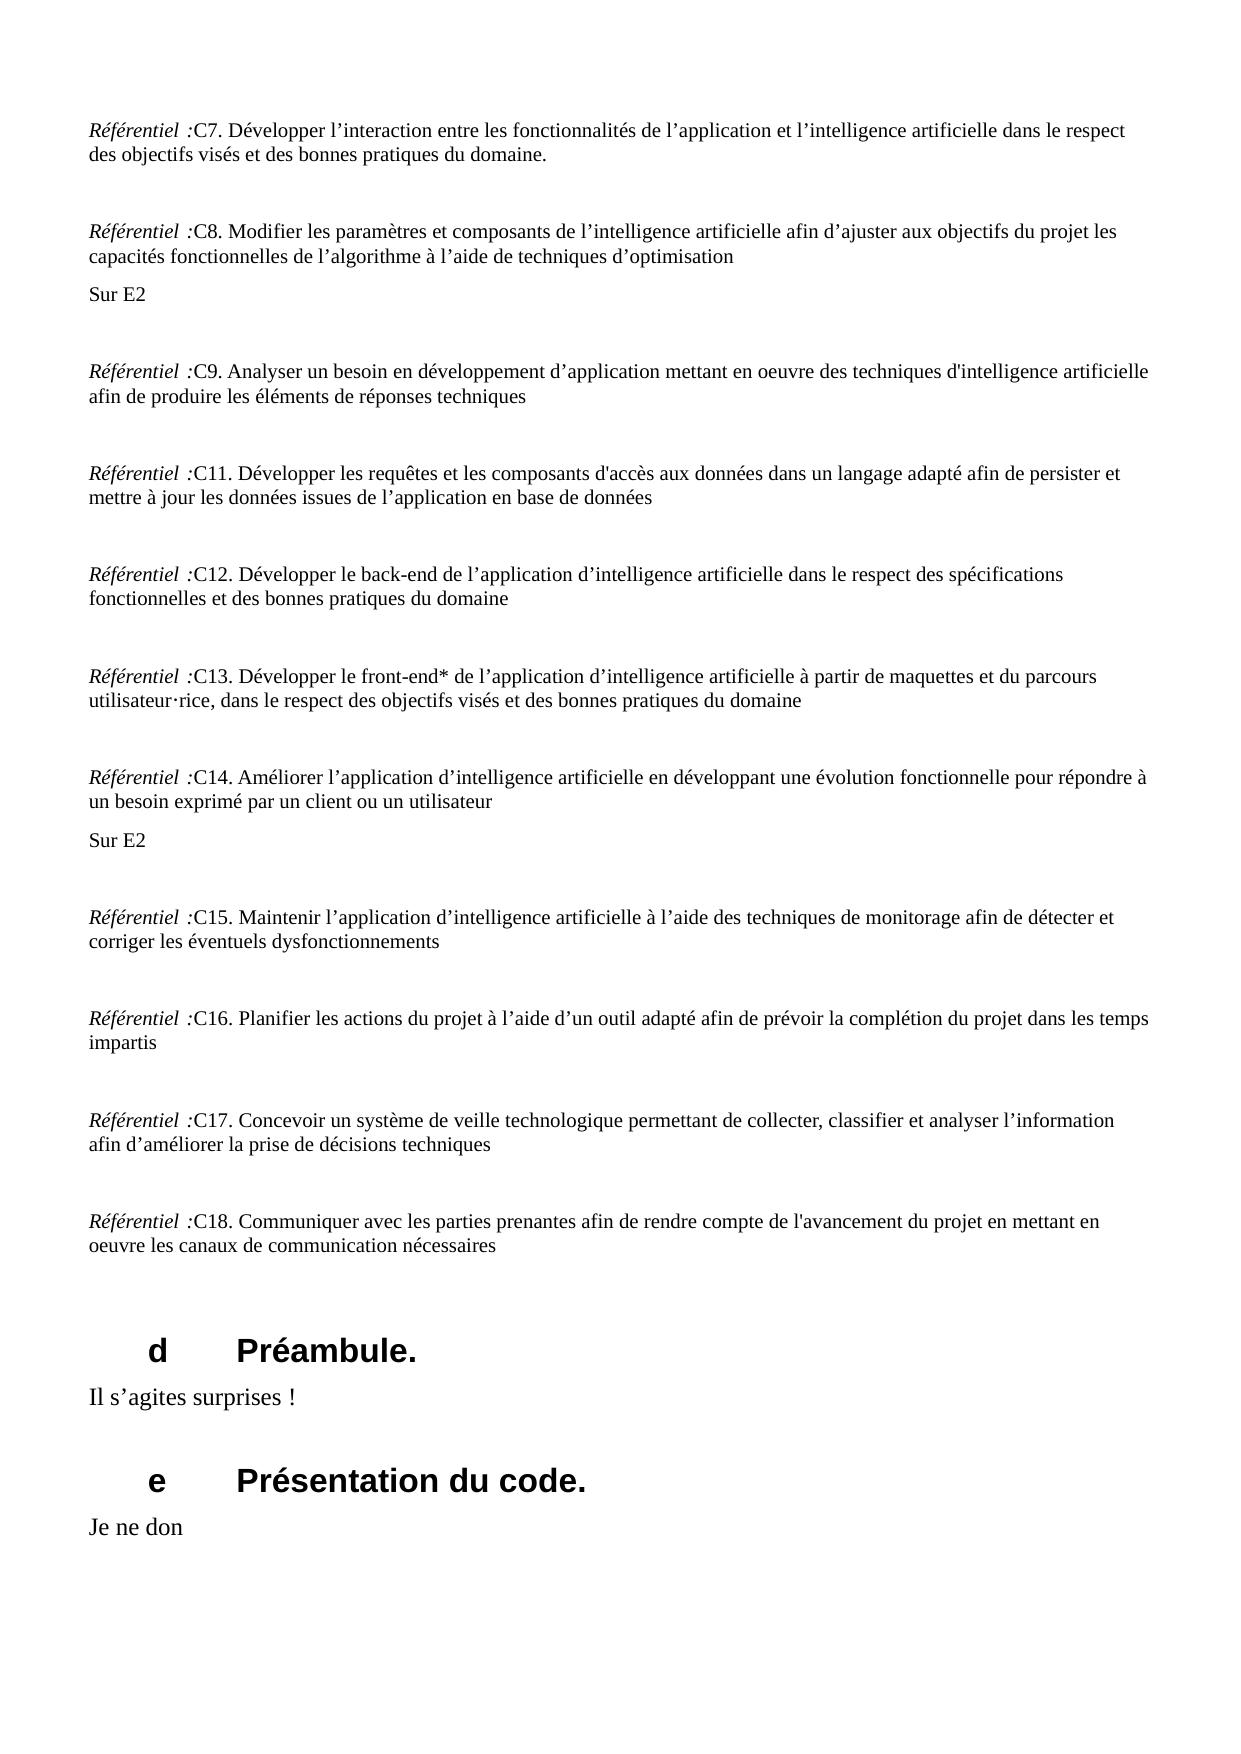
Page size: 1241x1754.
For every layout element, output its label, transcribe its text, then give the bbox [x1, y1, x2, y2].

text Référentiel :C7. Développer l’interaction entre les fonctionnalités de l’application et l’intelligence artificielle dans le respect des objectifs visés et des bonnes pratiques du domaine. [88, 118, 1152, 166]
text Référentiel :C11. Développer les requêtes et les composants d'accès aux données dans un langage adapté afin de persister et mettre à jour les données issues de l’application en base de données [88, 461, 1152, 509]
text Sur E2 [88, 828, 1152, 852]
text Je ne don [88, 1512, 1152, 1541]
text Référentiel :C14. Améliorer l’application d’intelligence artificielle en développant une évolution fonctionnelle pour répondre à un besoin exprimé par un client ou un utilisateur [88, 765, 1152, 813]
text Référentiel :C17. Concevoir un système de veille technologique permettant de collecter, classifier et analyser l’information afin d’améliorer la prise de décisions techniques [88, 1108, 1152, 1156]
text Il s’agites surprises ! [88, 1382, 1152, 1411]
subtitle Préambule. [88, 1331, 1152, 1370]
text Référentiel :C9. Analyser un besoin en développement d’application mettant en oeuvre des techniques d'intelligence artificielle afin de produire les éléments de réponses techniques [88, 359, 1152, 408]
text Référentiel :C12. Développer le back-end de l’application d’intelligence artificielle dans le respect des spécifications fonctionnelles et des bonnes pratiques du domaine [88, 562, 1152, 610]
text Référentiel :C15. Maintenir l’application d’intelligence artificielle à l’aide des techniques de monitorage afin de détecter et corriger les éventuels dysfonctionnements [88, 905, 1152, 953]
text Référentiel :C18. Communiquer avec les parties prenantes afin de rendre compte de l'avancement du projet en mettant en oeuvre les canaux de communication nécessaires [88, 1209, 1152, 1257]
text Référentiel :C8. Modifier les paramètres et composants de l’intelligence artificielle afin d’ajuster aux objectifs du projet les capacités fonctionnelles de l’algorithme à l’aide de techniques d’optimisation [88, 219, 1152, 268]
text Référentiel :C13. Développer le front-end* de l’application d’intelligence artificielle à partir de maquettes et du parcours utilisateur⋅rice, dans le respect des objectifs visés et des bonnes pratiques du domaine [88, 663, 1152, 712]
text Référentiel :C16. Planifier les actions du projet à l’aide d’un outil adapté afin de prévoir la complétion du projet dans les temps impartis [88, 1006, 1152, 1054]
subtitle Présentation du code. [88, 1461, 1152, 1499]
text Sur E2 [88, 282, 1152, 306]
